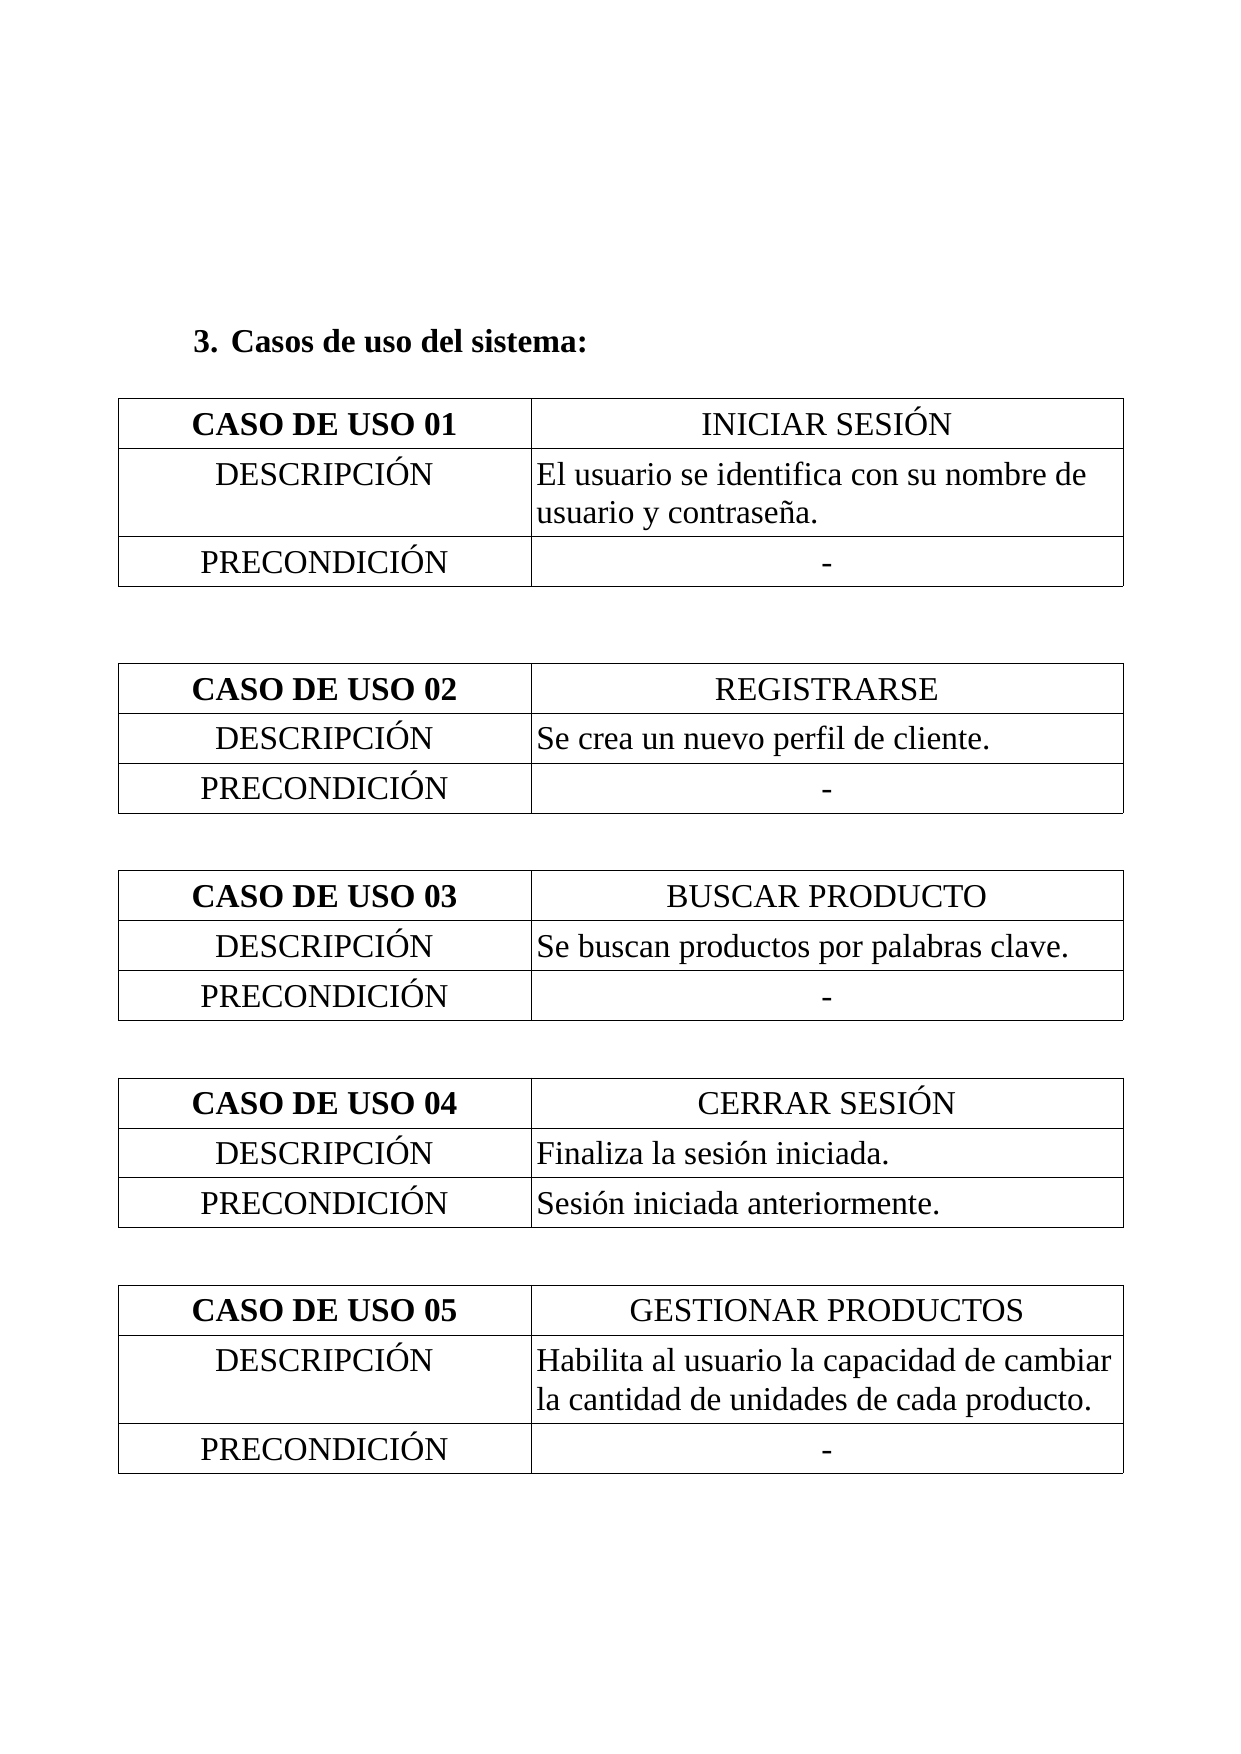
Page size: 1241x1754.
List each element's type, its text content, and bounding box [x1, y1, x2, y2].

table_header CASO DE USO 02 [119, 664, 531, 713]
table_cell Se buscan productos por palabras clave. [532, 921, 1123, 970]
table_cell Habilita al usuario la capacidad de cambiar la cantidad de unidades de cada producto. [532, 1336, 1123, 1423]
table_cell Finaliza la sesión iniciada. [532, 1129, 1123, 1177]
table_header INICIAR SESIÓN [532, 399, 1123, 448]
table_header CASO DE USO 04 [119, 1079, 531, 1127]
table_header CASO DE USO 05 [119, 1286, 531, 1335]
list Casos de uso del sistema: [193, 321, 1122, 360]
table_cell Se crea un nuevo perfil de cliente. [532, 714, 1123, 763]
table_cell - [532, 971, 1123, 1020]
table_cell DESCRIPCIÓN [119, 1129, 531, 1177]
table_cell PRECONDICIÓN [119, 971, 531, 1020]
table_cell DESCRIPCIÓN [119, 714, 531, 763]
table_header CASO DE USO 03 [119, 871, 531, 920]
table_cell DESCRIPCIÓN [119, 921, 531, 970]
table_cell DESCRIPCIÓN [119, 1336, 531, 1423]
table_header CASO DE USO 01 [119, 399, 531, 448]
table_cell PRECONDICIÓN [119, 1178, 531, 1227]
table_header REGISTRARSE [532, 664, 1123, 713]
table_header CERRAR SESIÓN [532, 1079, 1123, 1127]
table_header GESTIONAR PRODUCTOS [532, 1286, 1123, 1335]
table_cell DESCRIPCIÓN [119, 449, 531, 536]
table_cell El usuario se identifica con su nombre de usuario y contraseña. [532, 449, 1123, 536]
table_cell - [532, 537, 1123, 586]
table_cell - [532, 764, 1123, 813]
table_cell Sesión iniciada anteriormente. [532, 1178, 1123, 1227]
table_cell PRECONDICIÓN [119, 1424, 531, 1473]
table_cell - [532, 1424, 1123, 1473]
table_cell PRECONDICIÓN [119, 537, 531, 586]
table_cell PRECONDICIÓN [119, 764, 531, 813]
table_header BUSCAR PRODUCTO [532, 871, 1123, 920]
